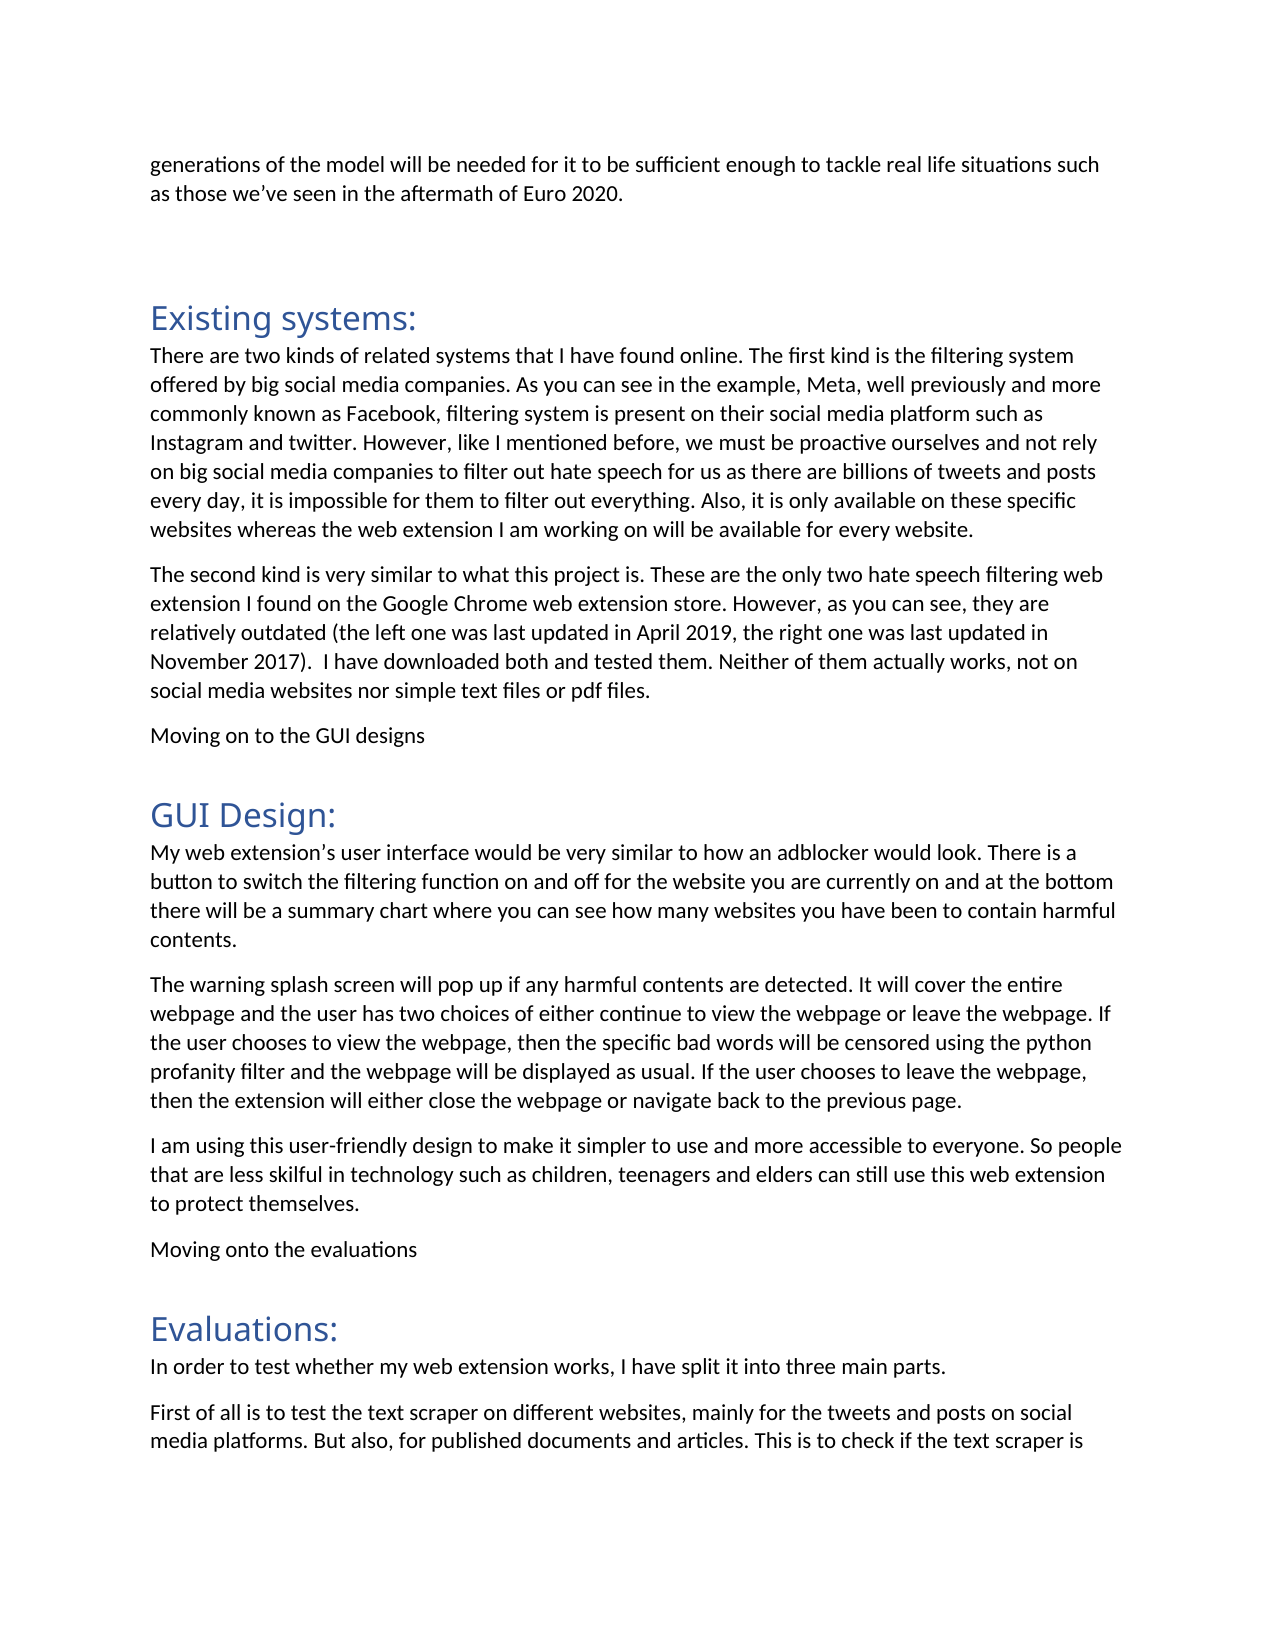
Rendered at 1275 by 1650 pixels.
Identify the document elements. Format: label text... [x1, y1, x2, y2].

subtitle Evaluations: [150, 1305, 1125, 1351]
text I am using this user-friendly design to make it simpler to use and more accessible to everyone. So people that are less skilful in technology such as children, teenagers and elders can still use this web extension to protect themselves. [150, 1132, 1125, 1217]
text In order to test whether my web extension works, I have split it into three main parts. [150, 1352, 1125, 1380]
subtitle Existing systems: [150, 295, 1125, 340]
text generations of the model will be needed for it to be sufficient enough to tackle real life situations such as those we’ve seen in the aftermath of Euro 2020. [150, 150, 1125, 207]
text Moving onto the evaluations [150, 1235, 1125, 1263]
text Moving on to the GUI designs [150, 721, 1125, 749]
text The warning splash screen will pop up if any harmful contents are detected. It will cover the entire webpage and the user has two choices of either continue to view the webpage or leave the webpage. If the user chooses to view the webpage, then the specific bad words will be censored using the python profanity filter and the webpage will be displayed as usual. If the user chooses to leave the webpage, then the extension will either close the webpage or navigate back to the previous page. [150, 971, 1125, 1114]
subtitle GUI Design: [150, 792, 1125, 837]
text There are two kinds of related systems that I have found online. The first kind is the filtering system offered by big social media companies. As you can see in the example, Meta, well previously and more commonly known as Facebook, filtering system is present on their social media platform such as Instagram and twitter. However, like I mentioned before, we must be proactive ourselves and not rely on big social media companies to filter out hate speech for us as there are billions of tweets and posts every day, it is impossible for them to filter out everything. Also, it is only available on these specific websites whereas the web extension I am working on will be available for every website. [150, 342, 1125, 543]
text First of all is to test the text scraper on different websites, mainly for the tweets and posts on social media platforms. But also, for published documents and articles. This is to check if the text scraper is [150, 1398, 1125, 1454]
text The second kind is very similar to what this project is. These are the only two hate speech filtering web extension I found on the Google Chrome web extension store. However, as you can see, they are relatively outdated (the left one was last updated in April 2019, the right one was last updated in November 2017). I have downloaded both and tested them. Neither of them actually works, not on social media websites nor simple text files or pdf files. [150, 560, 1125, 704]
text My web extension’s user interface would be very similar to how an adblocker would look. There is a button to switch the filtering function on and off for the website you are currently on and at the bottom there will be a summary chart where you can see how many websites you have been to contain harmful contents. [150, 838, 1125, 953]
